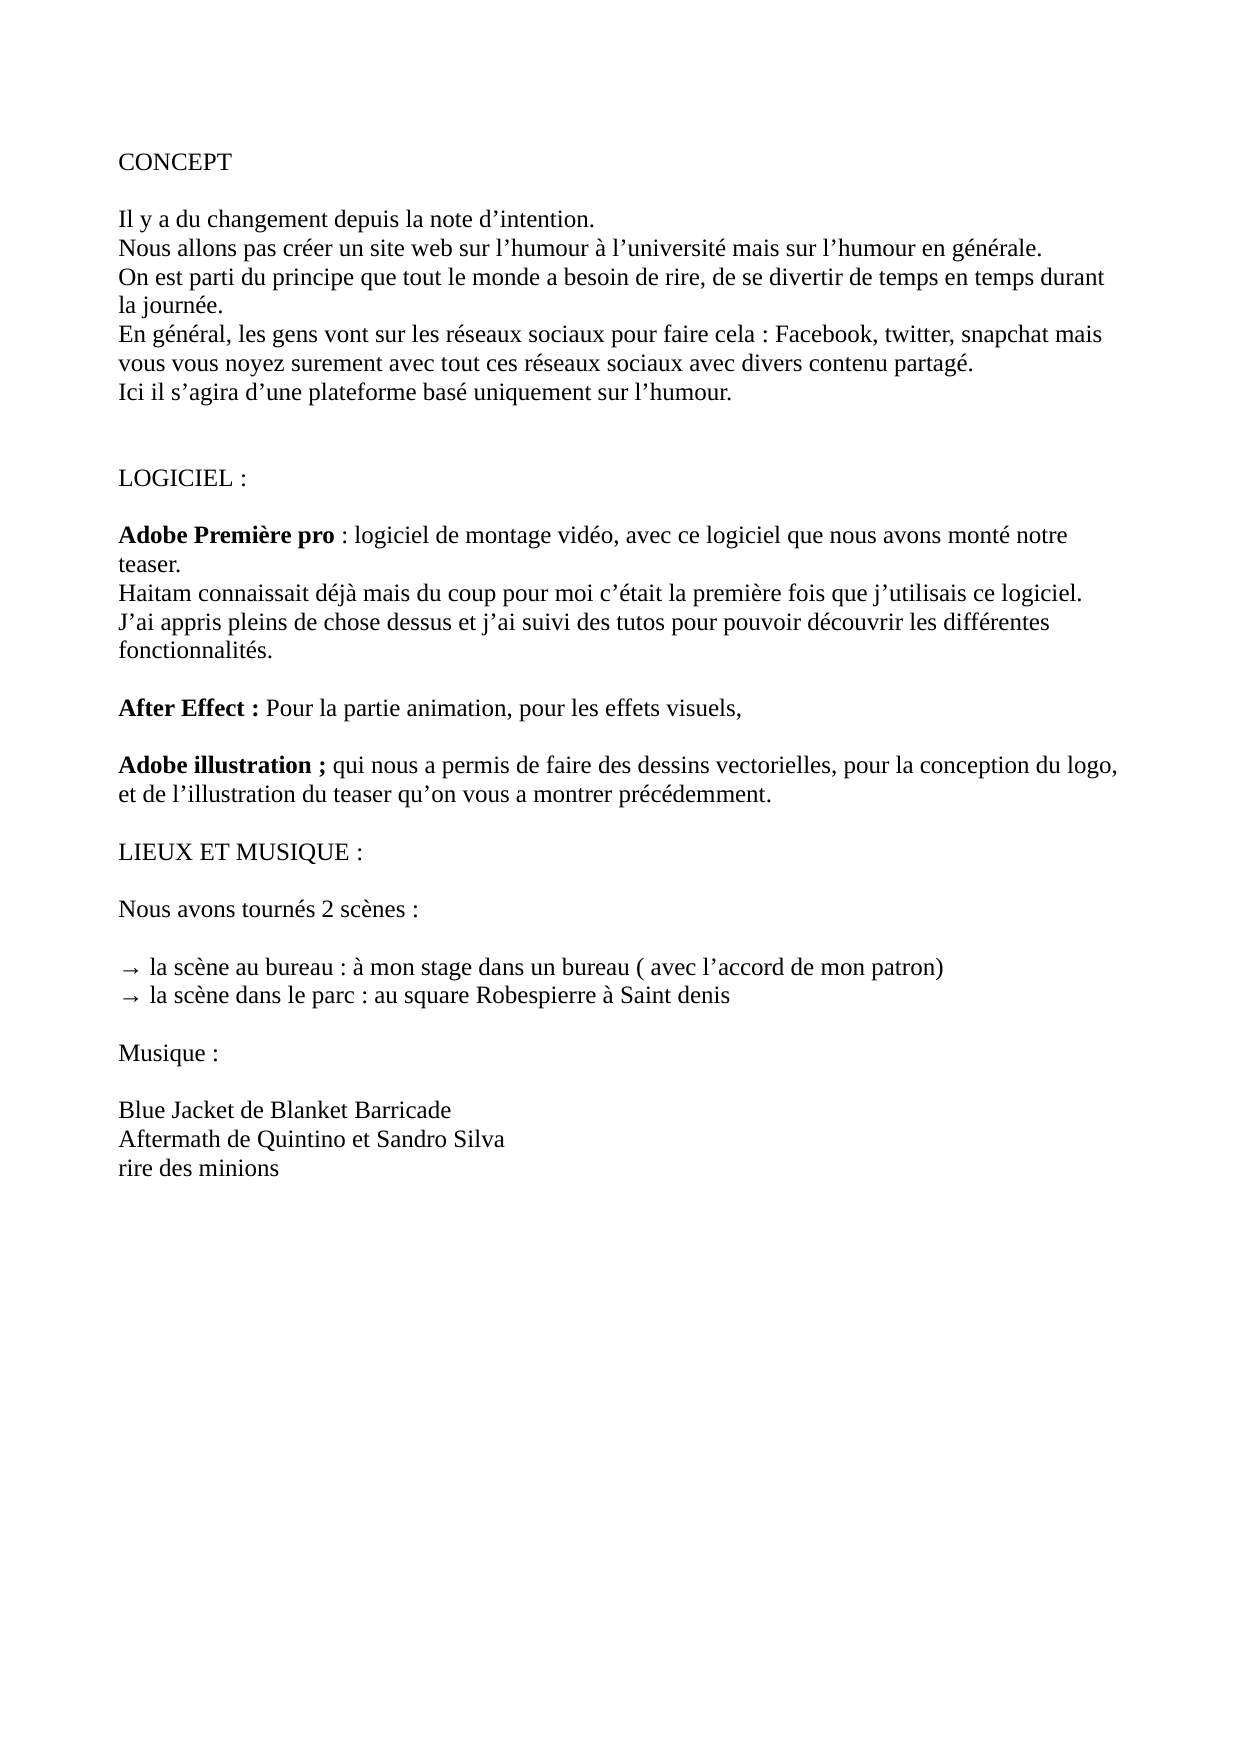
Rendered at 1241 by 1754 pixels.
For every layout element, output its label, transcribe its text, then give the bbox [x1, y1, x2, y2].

text Haitam connaissait déjà mais du coup pour moi c’était la première fois que j’utilisais ce logiciel. J’ai appris pleins de chose dessus et j’ai suivi des tutos pour pouvoir découvrir les différentes fonctionnalités. [118, 578, 1122, 664]
text After Effect : Pour la partie animation, pour les effets visuels, [118, 693, 1122, 722]
text rire des minions [118, 1153, 1122, 1182]
text Nous avons tournés 2 scènes : [118, 894, 1122, 923]
text Adobe Première pro : logiciel de montage vidéo, avec ce logiciel que nous avons monté notre teaser. [118, 521, 1122, 578]
text Ici il s’agira d’une plateforme basé uniquement sur l’humour. [118, 377, 1122, 406]
text → la scène au bureau : à mon stage dans un bureau ( avec l’accord de mon patron) [118, 952, 1122, 981]
text LOGICIEL : [118, 463, 1122, 492]
text On est parti du principe que tout le monde a besoin de rire, de se divertir de temps en temps durant la journée. [118, 262, 1122, 319]
text En général, les gens vont sur les réseaux sociaux pour faire cela : Facebook, twitter, snapchat mais vous vous noyez surement avec tout ces réseaux sociaux avec divers contenu partagé. [118, 319, 1122, 377]
text LIEUX ET MUSIQUE : [118, 837, 1122, 866]
text Musique : [118, 1038, 1122, 1067]
text Nous allons pas créer un site web sur l’humour à l’université mais sur l’humour en générale. [118, 233, 1122, 262]
text Blue Jacket de Blanket Barricade [118, 1096, 1122, 1124]
text CONCEPT [118, 147, 1122, 176]
text Il y a du changement depuis la note d’intention. [118, 204, 1122, 233]
text Adobe illustration ; qui nous a permis de faire des dessins vectorielles, pour la conception du logo, et de l’illustration du teaser qu’on vous a montrer précédemment. [118, 751, 1122, 808]
text Aftermath de Quintino et Sandro Silva [118, 1124, 1122, 1153]
text → la scène dans le parc : au square Robespierre à Saint denis [118, 981, 1122, 1009]
